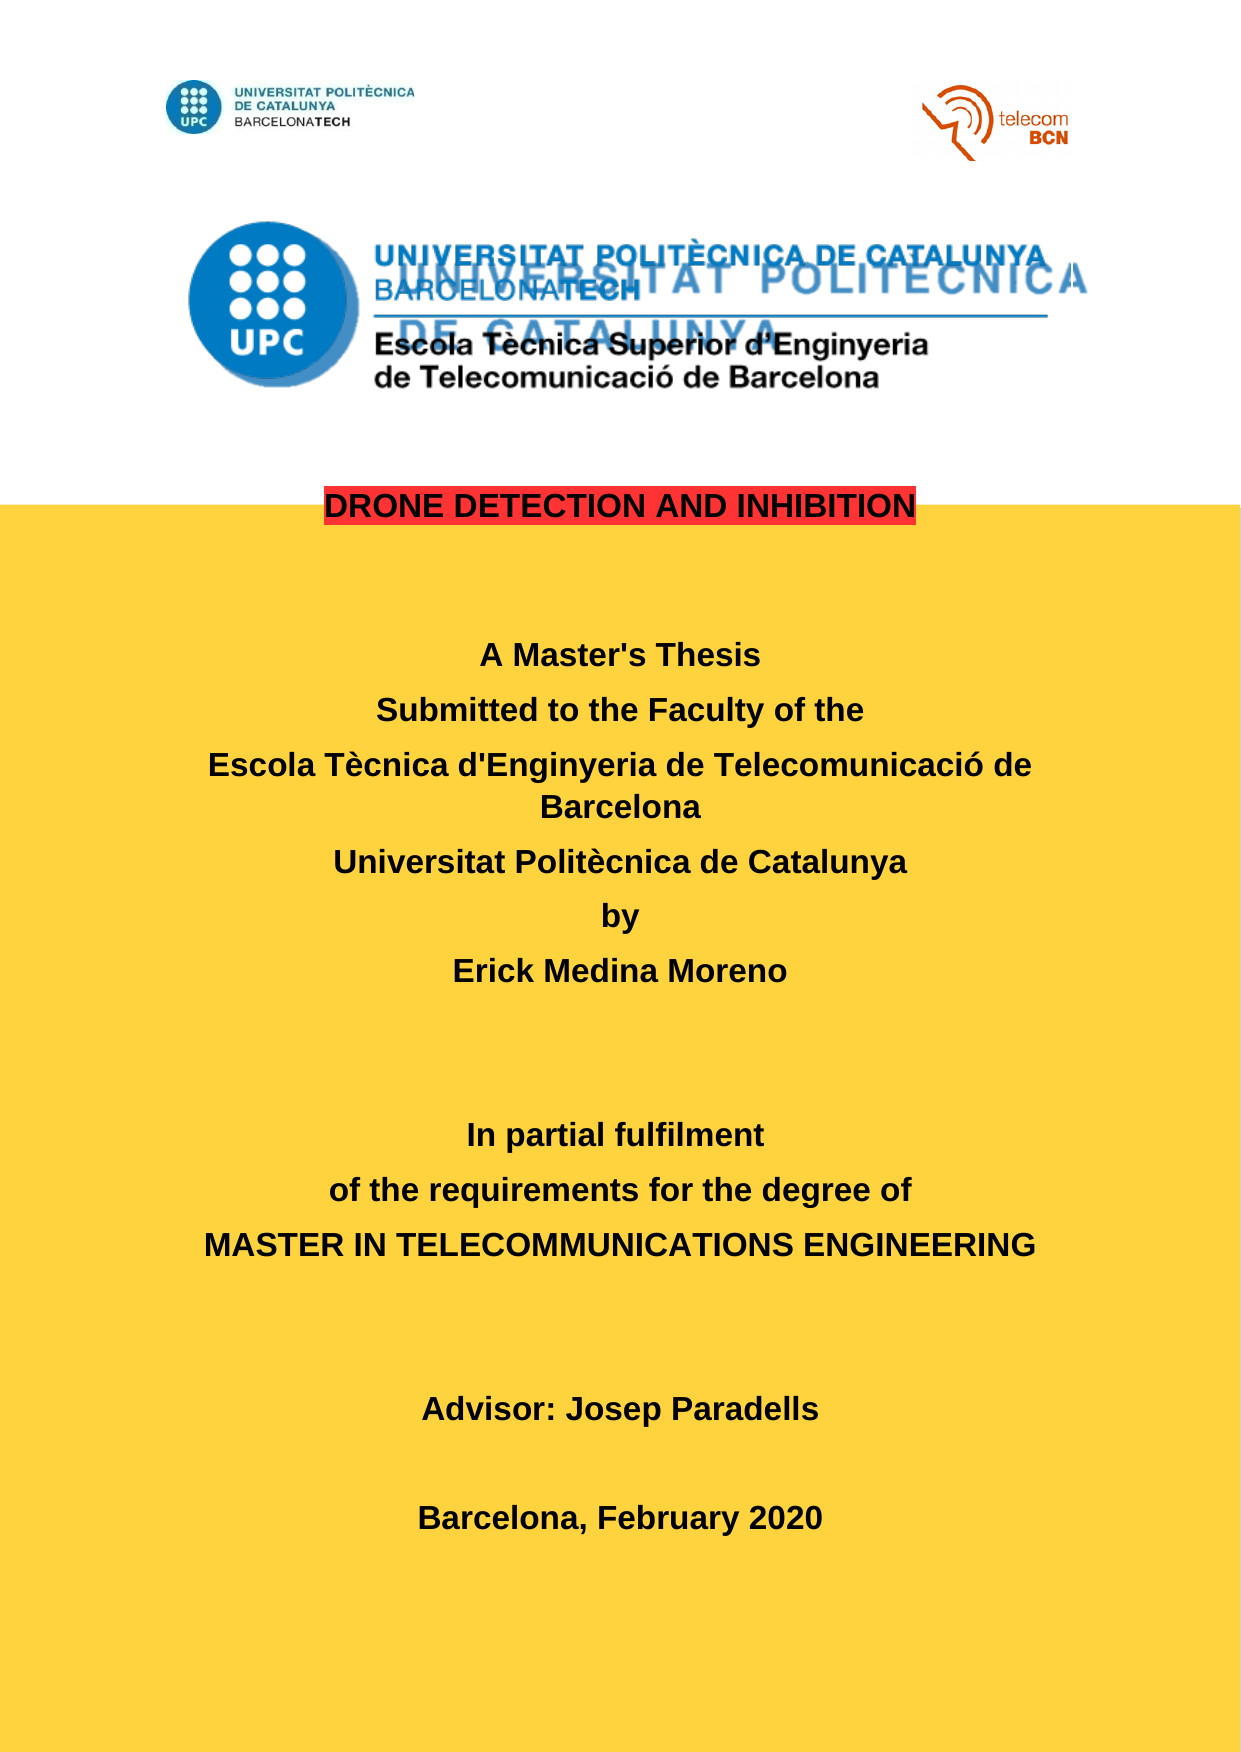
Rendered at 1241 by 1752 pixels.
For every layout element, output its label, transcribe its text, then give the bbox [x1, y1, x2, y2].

picture [166, 80, 415, 134]
list Design a software that can help in the drone detection and it's signal interference. [325, 504, 915, 524]
picture [912, 79, 1072, 161]
picture [1073, 226, 1102, 389]
text DRONE DETECTION AND INHIBITION [165, 486, 1075, 504]
picture [166, 188, 1072, 428]
